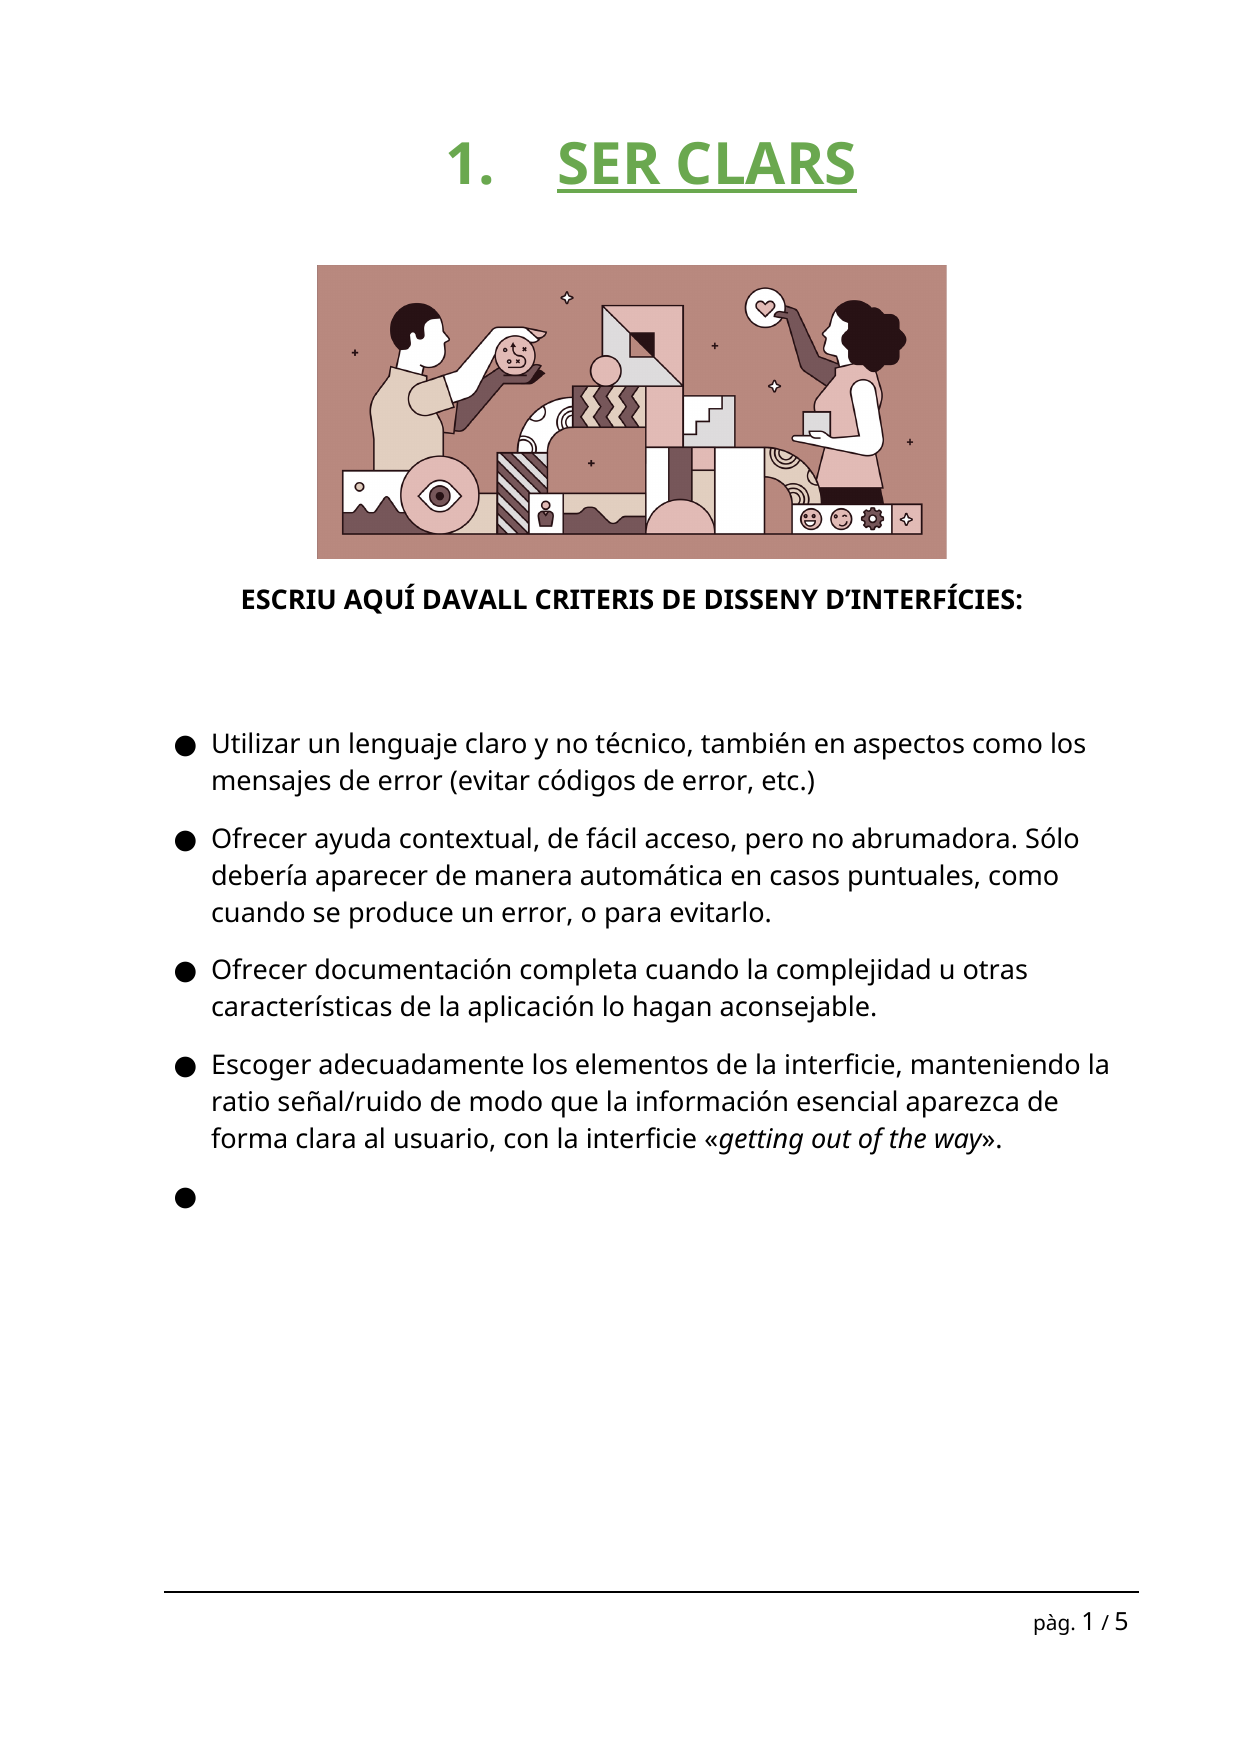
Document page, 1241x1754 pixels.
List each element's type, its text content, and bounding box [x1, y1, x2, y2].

list Escoger adecuadamente los elementos de la interficie, manteniendo la ratio señal/ruido de modo que la información esencial aparezca de forma clara al usuario, con la interficie «getting out of the way». [173, 1045, 1128, 1156]
picture [317, 265, 947, 559]
subtitle SER CLARS [173, 122, 1128, 201]
text ESCRIU AQUÍ DAVALL CRITERIS DE DISSENY D’INTERFÍCIES: [136, 581, 1128, 618]
list Utilizar un lenguaje claro y no técnico, también en aspectos como los mensajes de error (evitar códigos de error, etc.) [173, 725, 1128, 798]
list Ofrecer ayuda contextual, de fácil acceso, pero no abrumadora. Sólo debería aparecer de manera automática en casos puntuales, como cuando se produce un error, o para evitarlo. [173, 819, 1128, 930]
list Ofrecer documentación completa cuando la complejidad u otras características de la aplicación lo hagan aconsejable. [173, 951, 1128, 1024]
